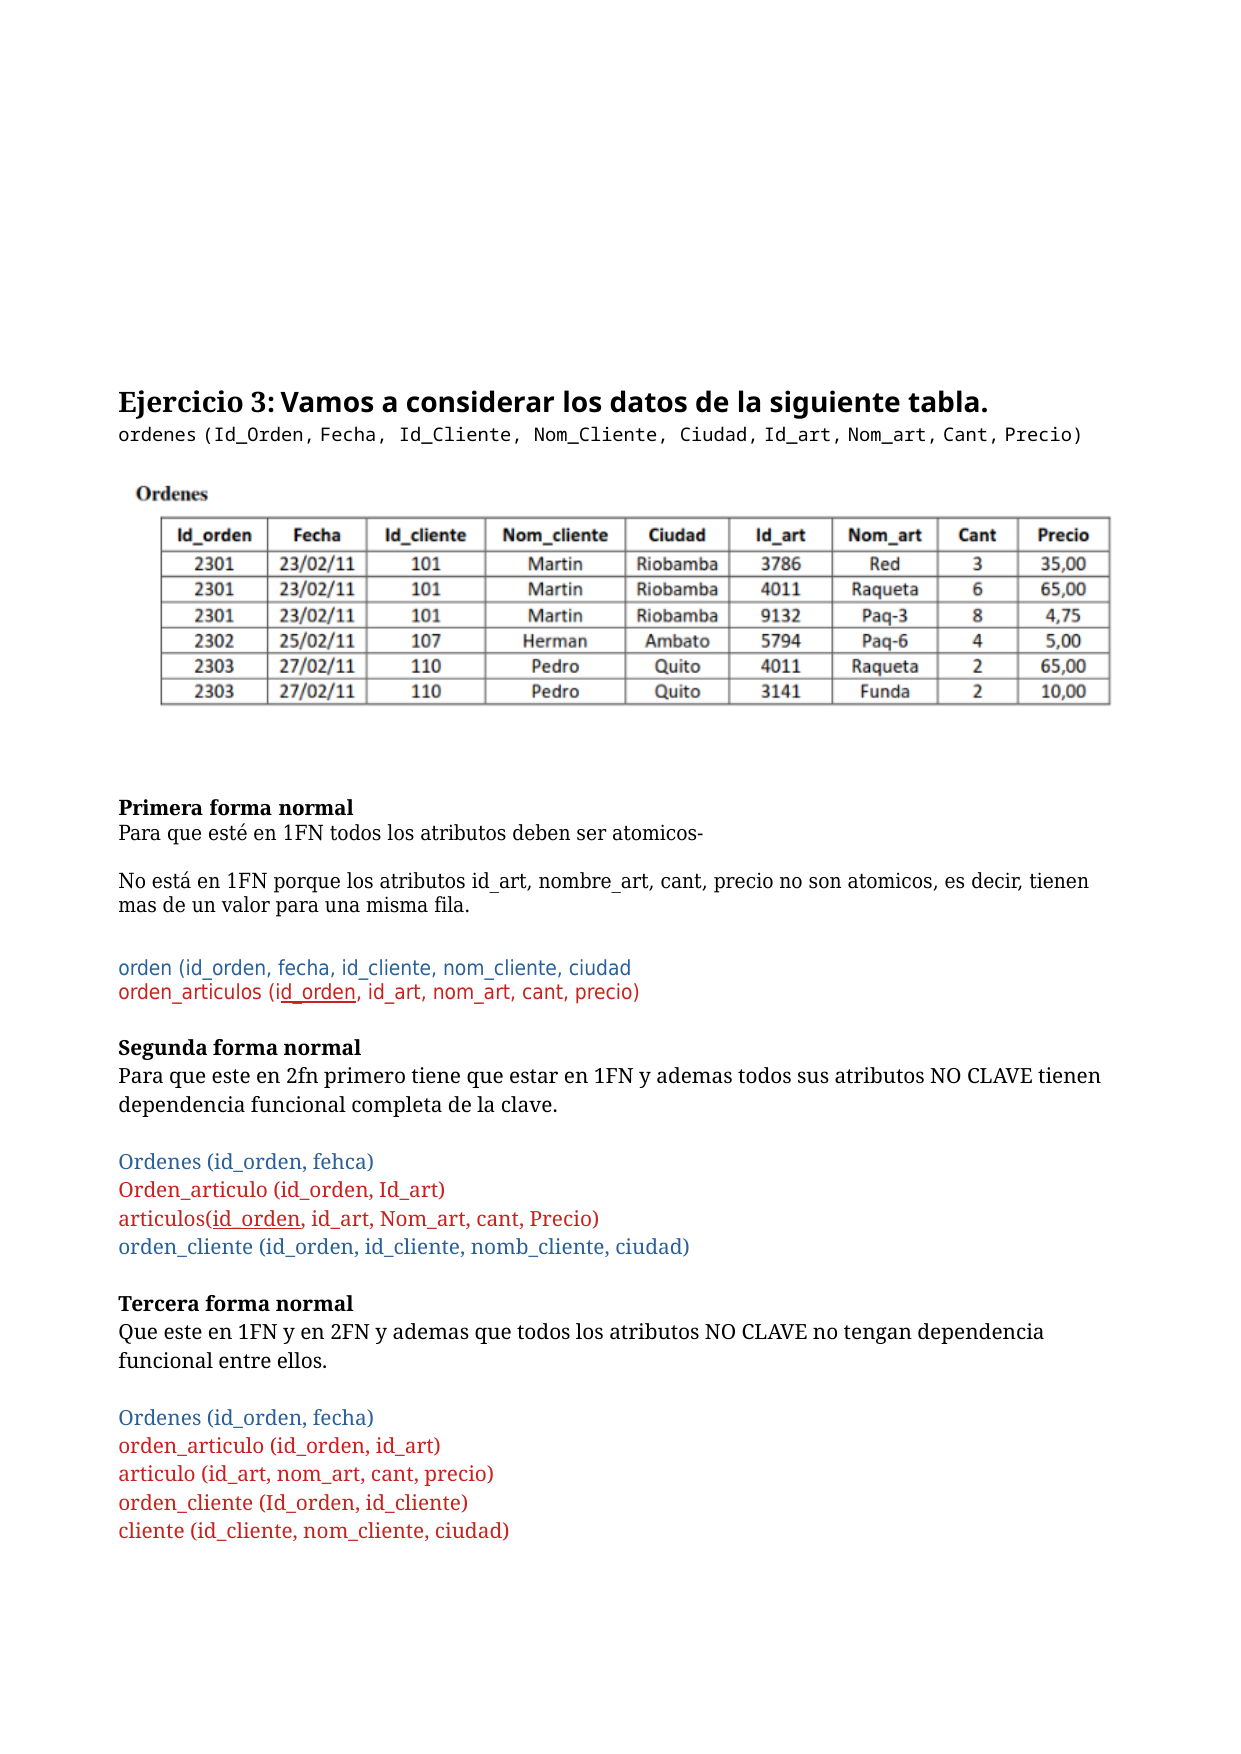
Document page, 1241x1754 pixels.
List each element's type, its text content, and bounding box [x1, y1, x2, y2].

text Para que esté en 1FN todos los atributos deben ser atomicos- [118, 821, 1122, 845]
picture [118, 475, 1123, 720]
text orden_articulos (id_orden, id_art, nom_art, cant, precio) [118, 980, 1122, 1004]
text orden_articulo (id_orden, id_art) [118, 1431, 1122, 1459]
text Primera forma normal [118, 796, 1122, 821]
text No está en 1FN porque los atributos id_art, nombre_art, cant, precio no son atomicos, es decir, tienen mas de un valor para una misma fila. [118, 869, 1122, 918]
text Tercera forma normal [118, 1289, 1122, 1317]
text articulo (id_art, nom_art, cant, precio) [118, 1459, 1122, 1488]
text Segunda forma normal [118, 1033, 1122, 1061]
text Ejercicio 3: Vamos a considerar los datos de la siguiente tabla. ordenes (Id_Orden, Fecha, Id_Cliente, Nom_Cliente, Ciudad, Id_art, Nom_art, Cant, Precio) [118, 383, 1122, 471]
text orden (id_orden, fecha, id_cliente, nom_cliente, ciudad [118, 956, 1122, 980]
text orden_cliente (Id_orden, id_cliente) [118, 1488, 1122, 1516]
text Ordenes (id_orden, fehca) [118, 1147, 1122, 1175]
text Para que este en 2fn primero tiene que estar en 1FN y ademas todos sus atributos NO CLAVE tienen dependencia funcional completa de la clave. [118, 1061, 1122, 1118]
text orden_cliente (id_orden, id_cliente, nomb_cliente, ciudad) [118, 1232, 1122, 1261]
text cliente (id_cliente, nom_cliente, ciudad) [118, 1516, 1122, 1545]
text Ordenes (id_orden, fecha) [118, 1403, 1122, 1431]
text Que este en 1FN y en 2FN y ademas que todos los atributos NO CLAVE no tengan dependencia funcional entre ellos. [118, 1317, 1122, 1374]
text articulos(id_orden, id_art, Nom_art, cant, Precio) [118, 1204, 1122, 1232]
text Orden_articulo (id_orden, Id_art) [118, 1175, 1122, 1204]
